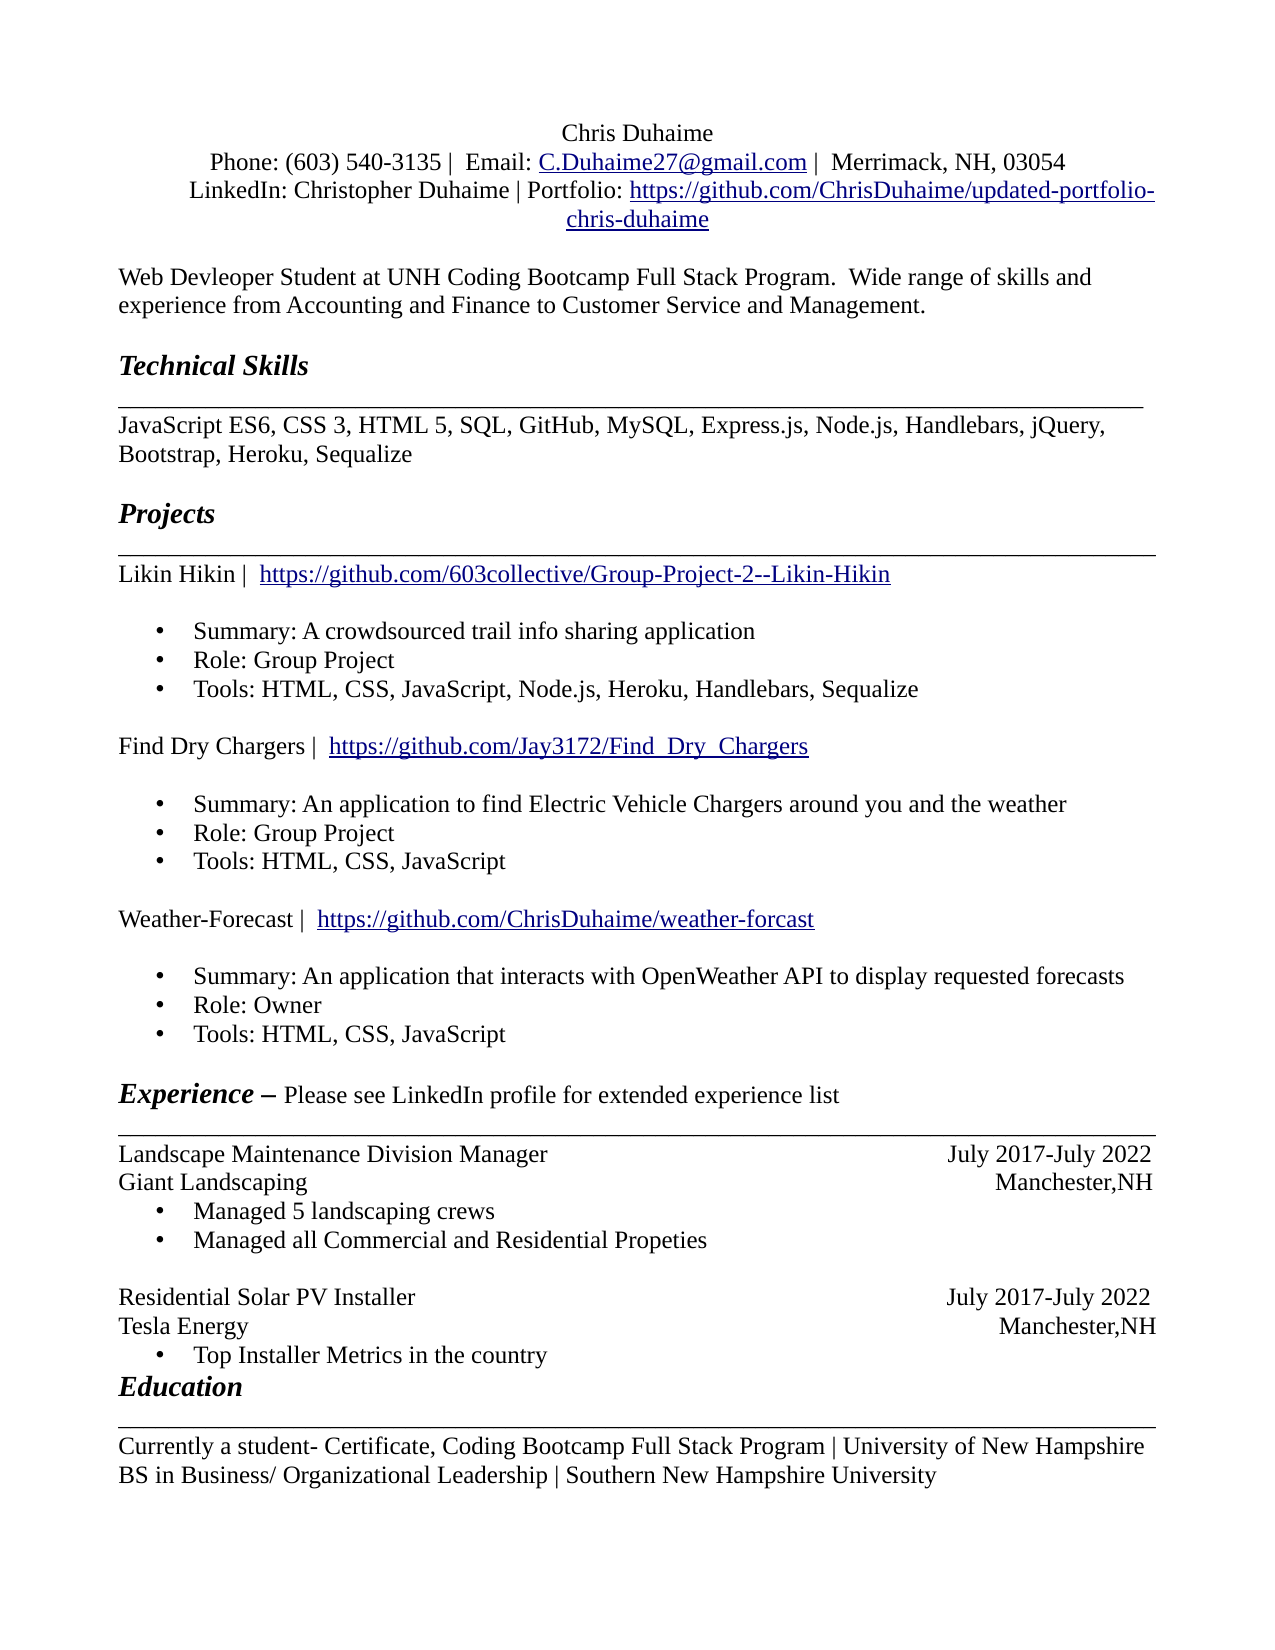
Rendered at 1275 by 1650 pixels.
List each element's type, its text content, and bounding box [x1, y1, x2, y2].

text __________________________________________________________________________________ [118, 382, 1157, 410]
text Landscape Maintenance Division Manager July 2017-July 2022 [118, 1139, 1157, 1167]
text ___________________________________________________________________________________ [118, 1402, 1157, 1431]
text LinkedIn: Christopher Duhaime | Portfolio: https://github.com/ChrisDuhaime/updated-portfolio-chris-duhaime [118, 176, 1157, 233]
list Tools: HTML, CSS, JavaScript, Node.js, Heroku, Handlebars, Sequalize [156, 674, 1157, 703]
text Likin Hikin | https://github.com/603collective/Group-Project-2--Likin-Hikin [118, 559, 1157, 588]
list Summary: A crowdsourced trail info sharing application [156, 616, 1157, 645]
list Managed 5 landscaping crews [156, 1196, 1157, 1225]
text Currently a student- Certificate, Coding Bootcamp Full Stack Program | University of New Hampshire [118, 1431, 1157, 1460]
list Managed all Commercial and Residential Propeties [156, 1225, 1157, 1254]
text Giant Landscaping Manchester,NH [118, 1167, 1157, 1196]
list Top Installer Metrics in the country [156, 1340, 1157, 1369]
list Role: Owner [156, 990, 1157, 1019]
text Chris Duhaime [118, 118, 1157, 147]
text Projects [118, 497, 1157, 530]
list Role: Group Project [156, 645, 1157, 674]
text Find Dry Chargers | https://github.com/Jay3172/Find_Dry_Chargers [118, 731, 1157, 760]
list Tools: HTML, CSS, JavaScript [156, 1019, 1157, 1048]
text Phone: (603) 540-3135 | Email: C.Duhaime27@gmail.com | Merrimack, NH, 03054 [118, 147, 1157, 176]
text BS in Business/ Organizational Leadership | Southern New Hampshire University [118, 1460, 1157, 1488]
list Summary: An application that interacts with OpenWeather API to display requested forecasts [156, 961, 1157, 990]
list Summary: An application to find Electric Vehicle Chargers around you and the weather [156, 789, 1157, 818]
list Tools: HTML, CSS, JavaScript [156, 846, 1157, 875]
text Tesla Energy Manchester,NH [118, 1311, 1157, 1340]
text Web Devleoper Student at UNH Coding Bootcamp Full Stack Program. Wide range of skills and experience from Accounting and Finance to Customer Service and Management. [118, 262, 1157, 319]
text JavaScript ES6, CSS 3, HTML 5, SQL, GitHub, MySQL, Express.js, Node.js, Handlebars, jQuery, Bootstrap, Heroku, Sequalize [118, 410, 1157, 468]
text Technical Skills [118, 348, 1157, 382]
text Weather-Forecast | https://github.com/ChrisDuhaime/weather-forcast [118, 904, 1157, 933]
text ___________________________________________________________________________________ [118, 530, 1157, 559]
list Role: Group Project [156, 818, 1157, 846]
text Education [118, 1369, 1157, 1402]
text Experience – Please see LinkedIn profile for extended experience list [118, 1076, 1157, 1110]
text Residential Solar PV Installer July 2017-July 2022 [118, 1282, 1157, 1311]
text ___________________________________________________________________________________ [118, 1110, 1157, 1139]
